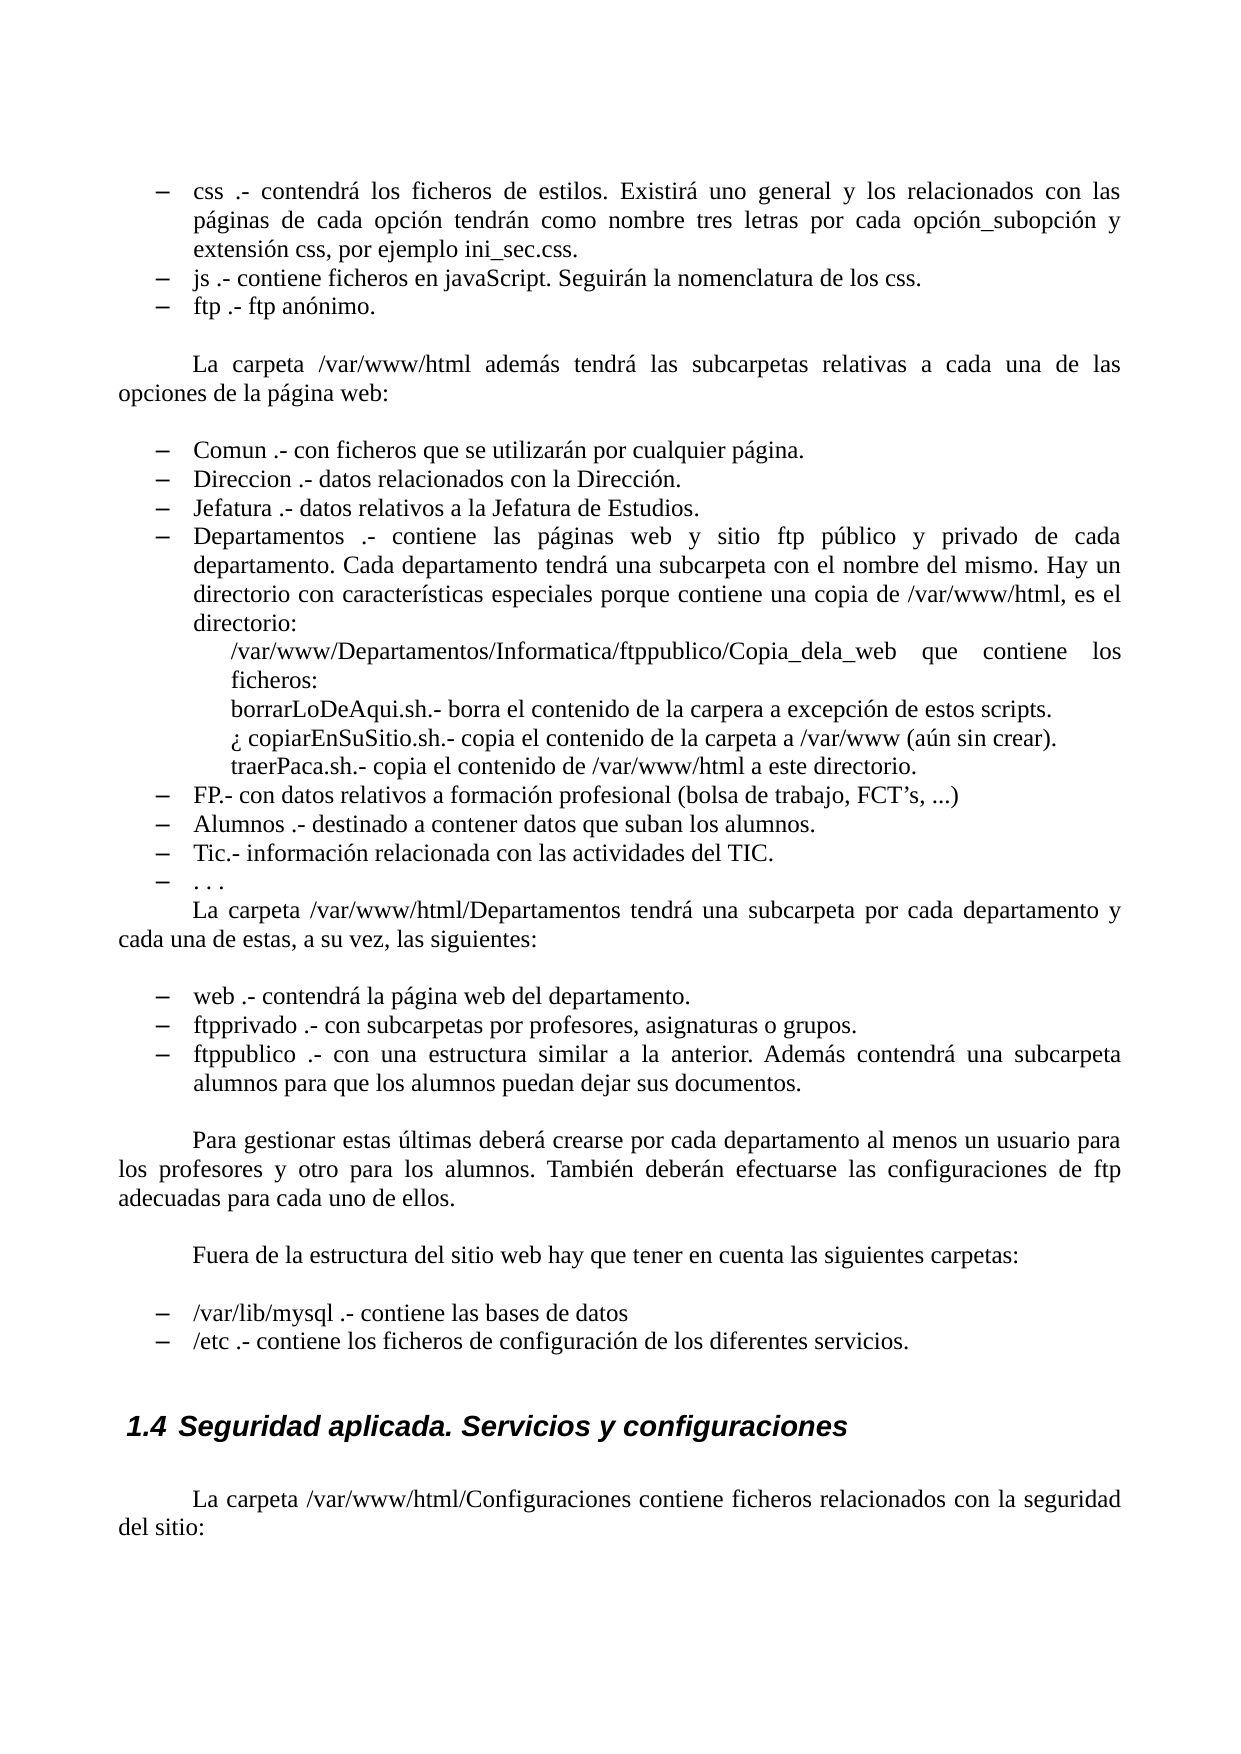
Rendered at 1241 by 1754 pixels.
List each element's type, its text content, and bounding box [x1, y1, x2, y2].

list /var/www/Departamentos/Informatica/ftppublico/Copia_dela_web que contiene los ficheros: [193, 636, 1122, 694]
list FP.- con datos relativos a formación profesional (bolsa de trabajo, FCT’s, ...) [156, 780, 1122, 809]
text Para gestionar estas últimas deberá crearse por cada departamento al menos un usuario para los profesores y otro para los alumnos. También deberán efectuarse las configuraciones de ftp adecuadas para cada uno de ellos. [118, 1125, 1122, 1211]
list web .- contendrá la página web del departamento. [156, 981, 1122, 1010]
text La carpeta /var/www/html además tendrá las subcarpetas relativas a cada una de las opciones de la página web: [118, 349, 1122, 406]
list Comun .- con ficheros que se utilizarán por cualquier página. [156, 435, 1122, 464]
list ftpprivado .- con subcarpetas por profesores, asignaturas o grupos. [156, 1010, 1122, 1039]
text La carpeta /var/www/html/Departamentos tendrá una subcarpeta por cada departamento y cada una de estas, a su vez, las siguientes: [118, 895, 1122, 953]
list Tic.- información relacionada con las actividades del TIC. [156, 838, 1122, 866]
list borrarLoDeAqui.sh.- borra el contenido de la carpera a excepción de estos scripts. [193, 694, 1122, 723]
list Direccion .- datos relacionados con la Dirección. [156, 464, 1122, 493]
text Fuera de la estructura del sitio web hay que tener en cuenta las siguientes carpetas: [118, 1240, 1122, 1269]
list traerPaca.sh.- copia el contenido de /var/www/html a este directorio. [193, 751, 1122, 780]
text La carpeta /var/www/html/Configuraciones contiene ficheros relacionados con la seguridad del sitio: [118, 1484, 1122, 1541]
list js .- contiene ficheros en javaScript. Seguirán la nomenclatura de los css. [156, 263, 1122, 291]
list . . . [156, 866, 1122, 895]
list css .- contendrá los ficheros de estilos. Existirá uno general y los relacionados con las páginas de cada opción tendrán como nombre tres letras por cada opción_subopción y extensión css, por ejemplo ini_sec.css. [156, 176, 1122, 263]
list /var/lib/mysql .- contiene las bases de datos [156, 1298, 1122, 1326]
list ftppublico .- con una estructura similar a la anterior. Además contendrá una subcarpeta alumnos para que los alumnos puedan dejar sus documentos. [156, 1039, 1122, 1096]
list /etc .- contiene los ficheros de configuración de los diferentes servicios. [156, 1326, 1122, 1355]
subtitle Seguridad aplicada. Servicios y configuraciones [118, 1409, 1122, 1442]
list ftp .- ftp anónimo. [156, 291, 1122, 320]
list Departamentos .- contiene las páginas web y sitio ftp público y privado de cada departamento. Cada departamento tendrá una subcarpeta con el nombre del mismo. Hay un directorio con características especiales porque contiene una copia de /var/www/html, es el directorio: [156, 521, 1122, 636]
list Jefatura .- datos relativos a la Jefatura de Estudios. [156, 493, 1122, 521]
list Alumnos .- destinado a contener datos que suban los alumnos. [156, 809, 1122, 838]
list ¿ copiarEnSuSitio.sh.- copia el contenido de la carpeta a /var/www (aún sin crear). [193, 723, 1122, 751]
